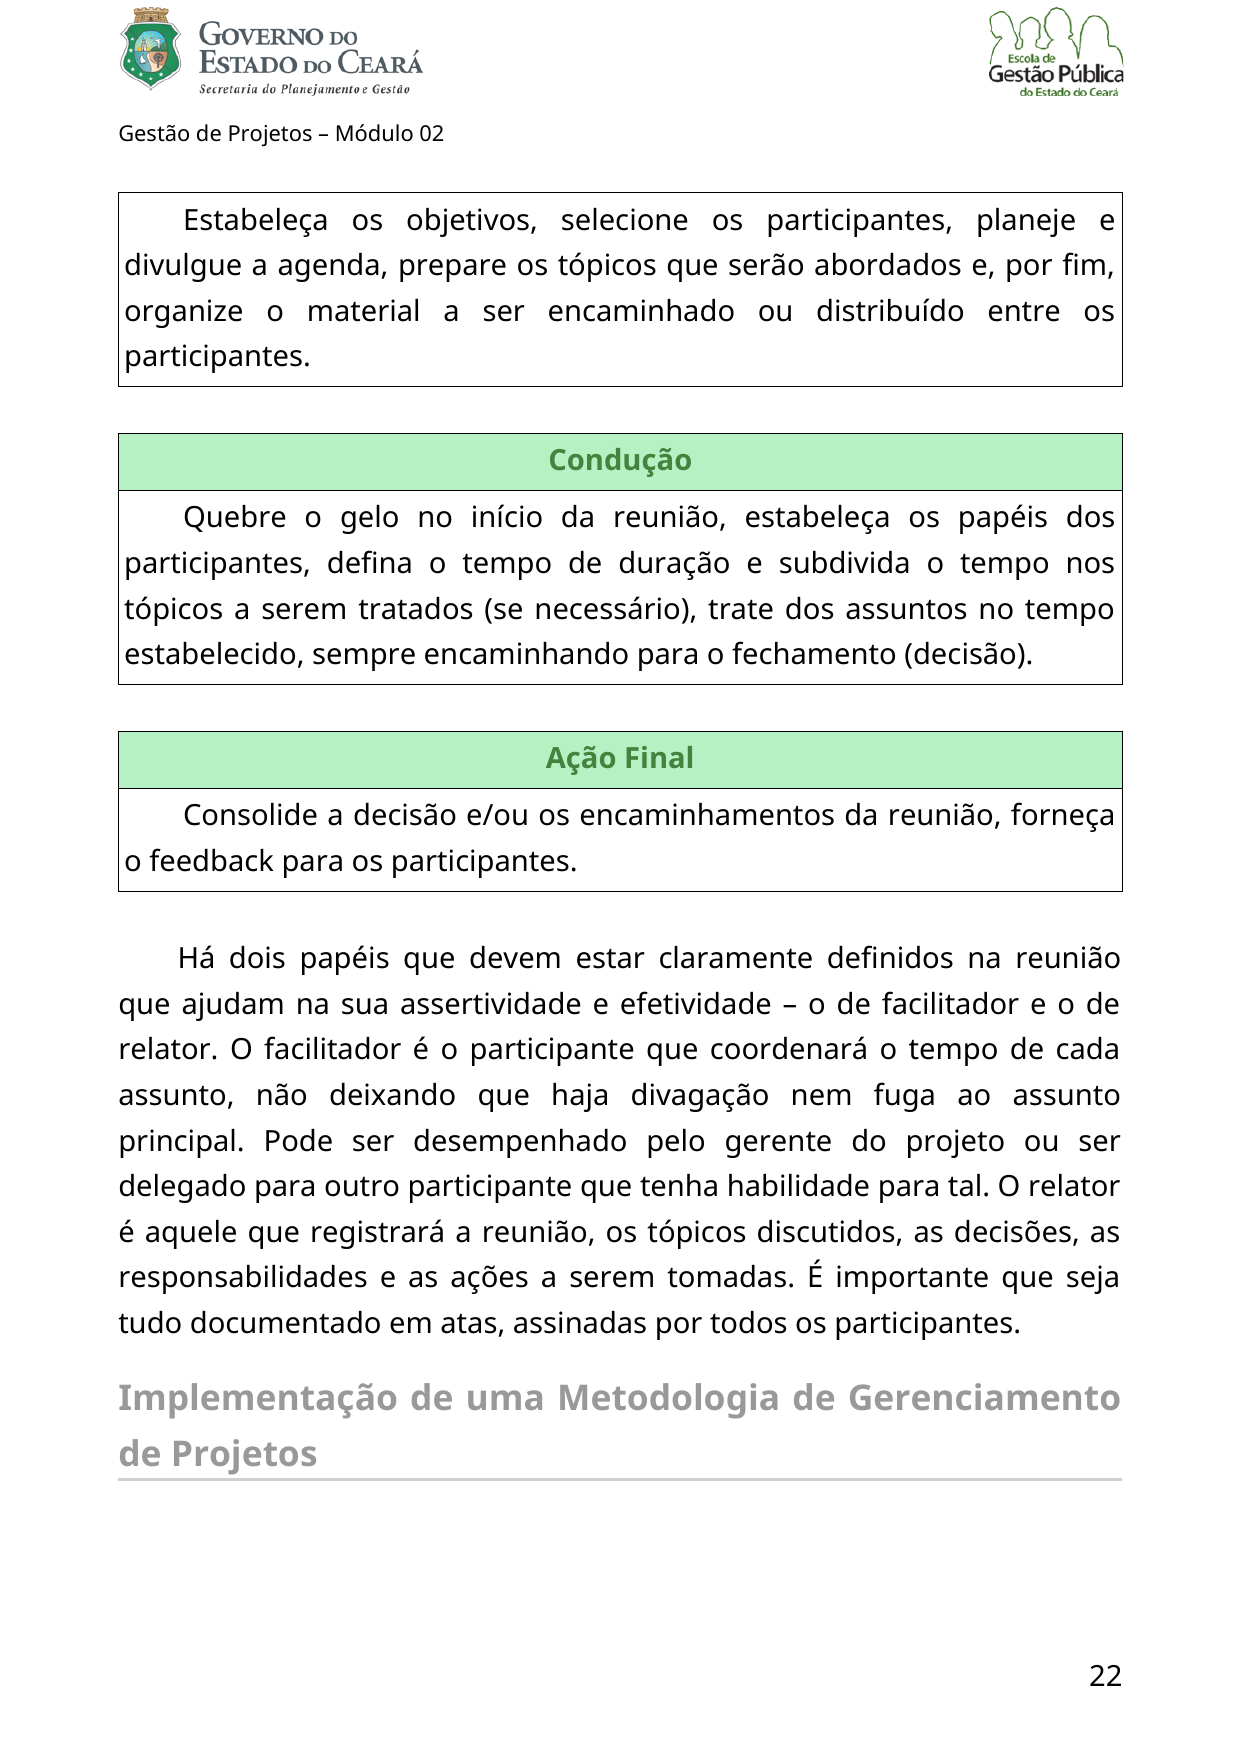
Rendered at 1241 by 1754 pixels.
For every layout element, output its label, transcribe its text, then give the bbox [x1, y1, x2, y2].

table_header Condução [119, 434, 1122, 490]
table_cell Consolide a decisão e/ou os encaminhamentos da reunião, forneça o feedback para os participantes. [119, 789, 1122, 891]
picture [120, 7, 1124, 96]
subtitle Implementação de uma Metodologia de Gerenciamento de Projetos [118, 1373, 1122, 1478]
table_header Ação Final [119, 732, 1122, 788]
table_cell Quebre o gelo no início da reunião, estabeleça os papéis dos participantes, defina o tempo de duração e subdivida o tempo nos tópicos a serem tratados (se necessário), trate dos assuntos no tempo estabelecido, sempre encaminhando para o fechamento (decisão). [119, 491, 1122, 684]
table_cell Estabeleça os objetivos, selecione os participantes, planeje e divulgue a agenda, prepare os tópicos que serão abordados e, por fim, organize o material a ser encaminhado ou distribuído entre os participantes. [119, 193, 1122, 386]
text Há dois papéis que devem estar claramente definidos na reunião que ajudam na sua assertividade e efetividade – o de facilitador e o de relator. O facilitador é o participante que coordenará o tempo de cada assunto, não deixando que haja divagação nem fuga ao assunto principal. Pode ser desempenhado pelo gerente do projeto ou ser delegado para outro participante que tenha habilidade para tal. O relator é aquele que registrará a reunião, os tópicos discutidos, as decisões, as responsabilidades e as ações a serem tomadas. É importante que seja tudo documentado em atas, assinadas por todos os participantes. [118, 937, 1122, 1342]
